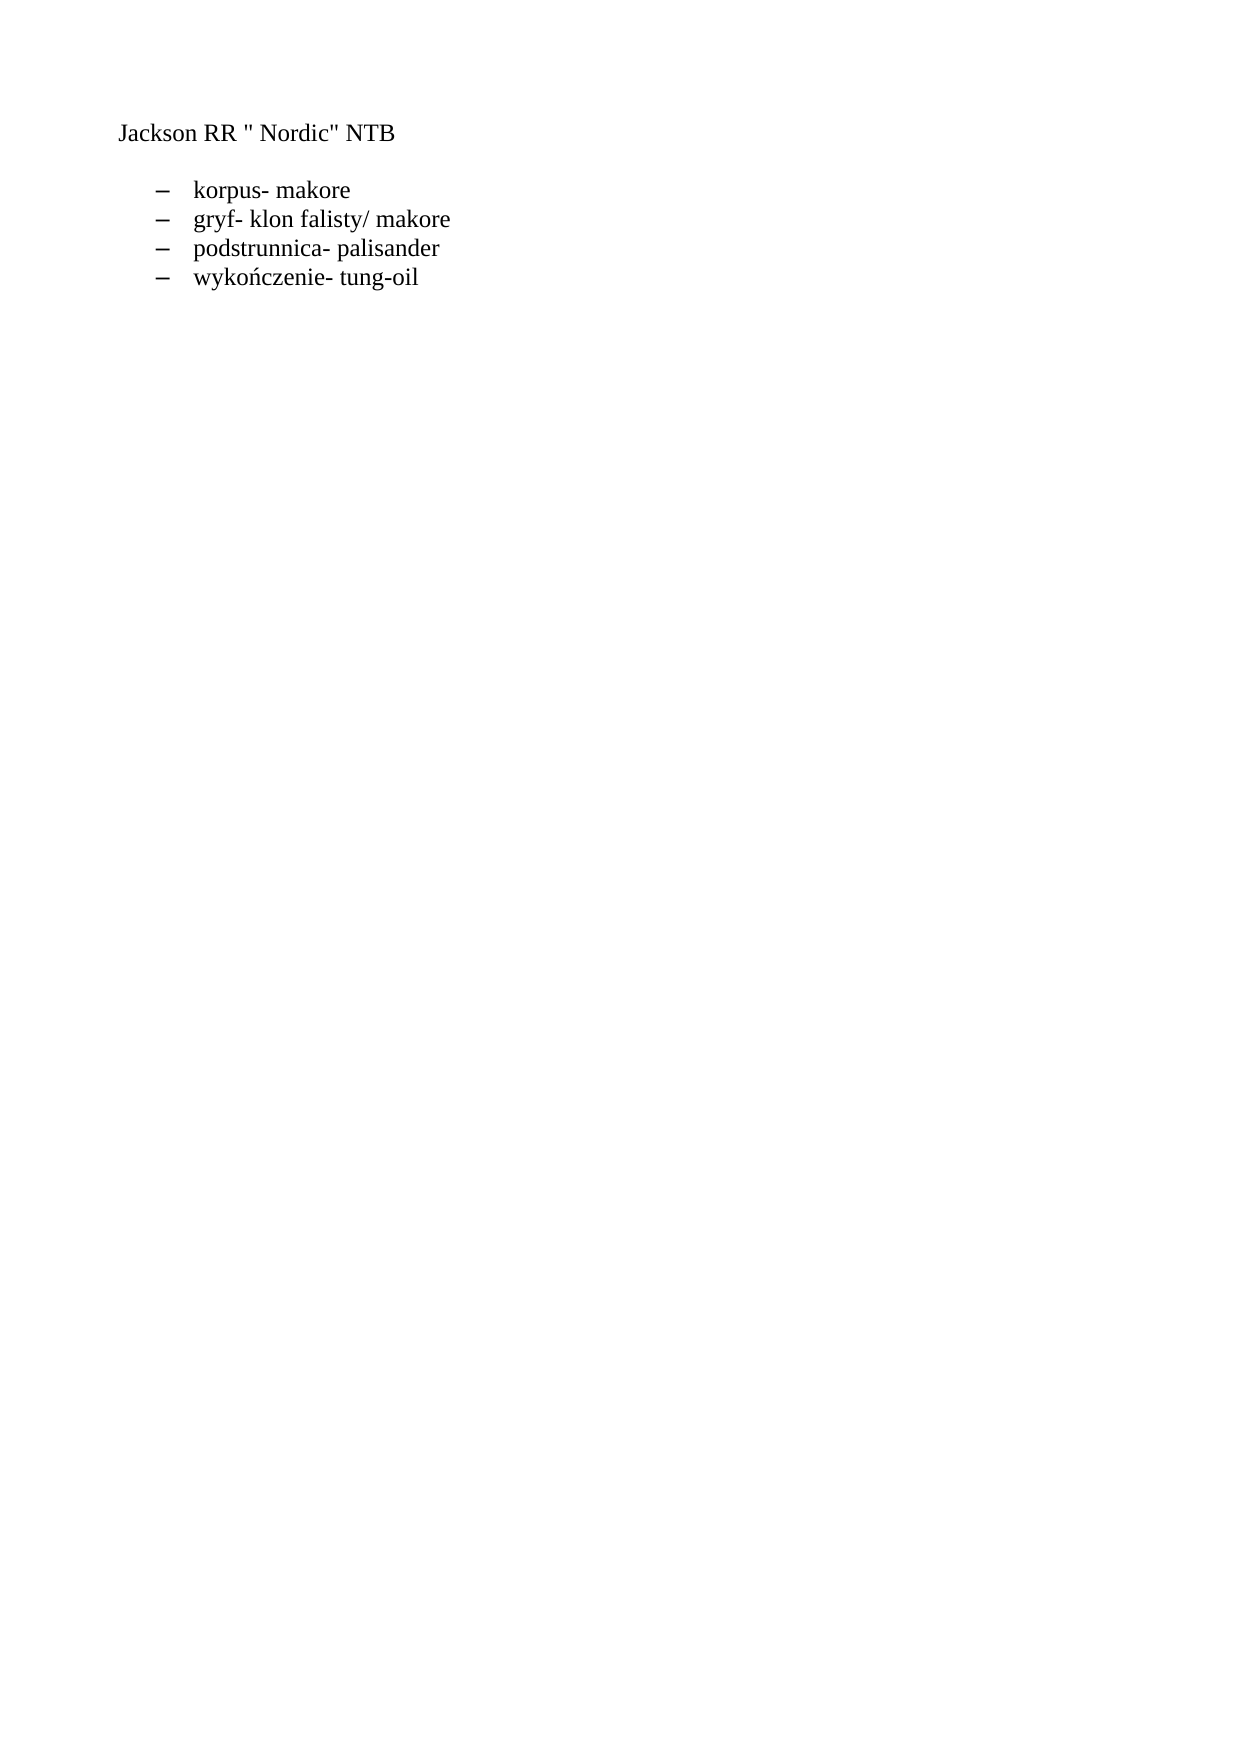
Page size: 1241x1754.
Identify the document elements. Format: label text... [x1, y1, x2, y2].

text Jackson RR " Nordic" NTB [118, 118, 1122, 147]
list korpus- makore [156, 176, 1122, 204]
list podstrunnica- palisander [156, 233, 1122, 262]
list wykończenie- tung-oil [156, 262, 1122, 291]
list gryf- klon falisty/ makore [156, 204, 1122, 233]
